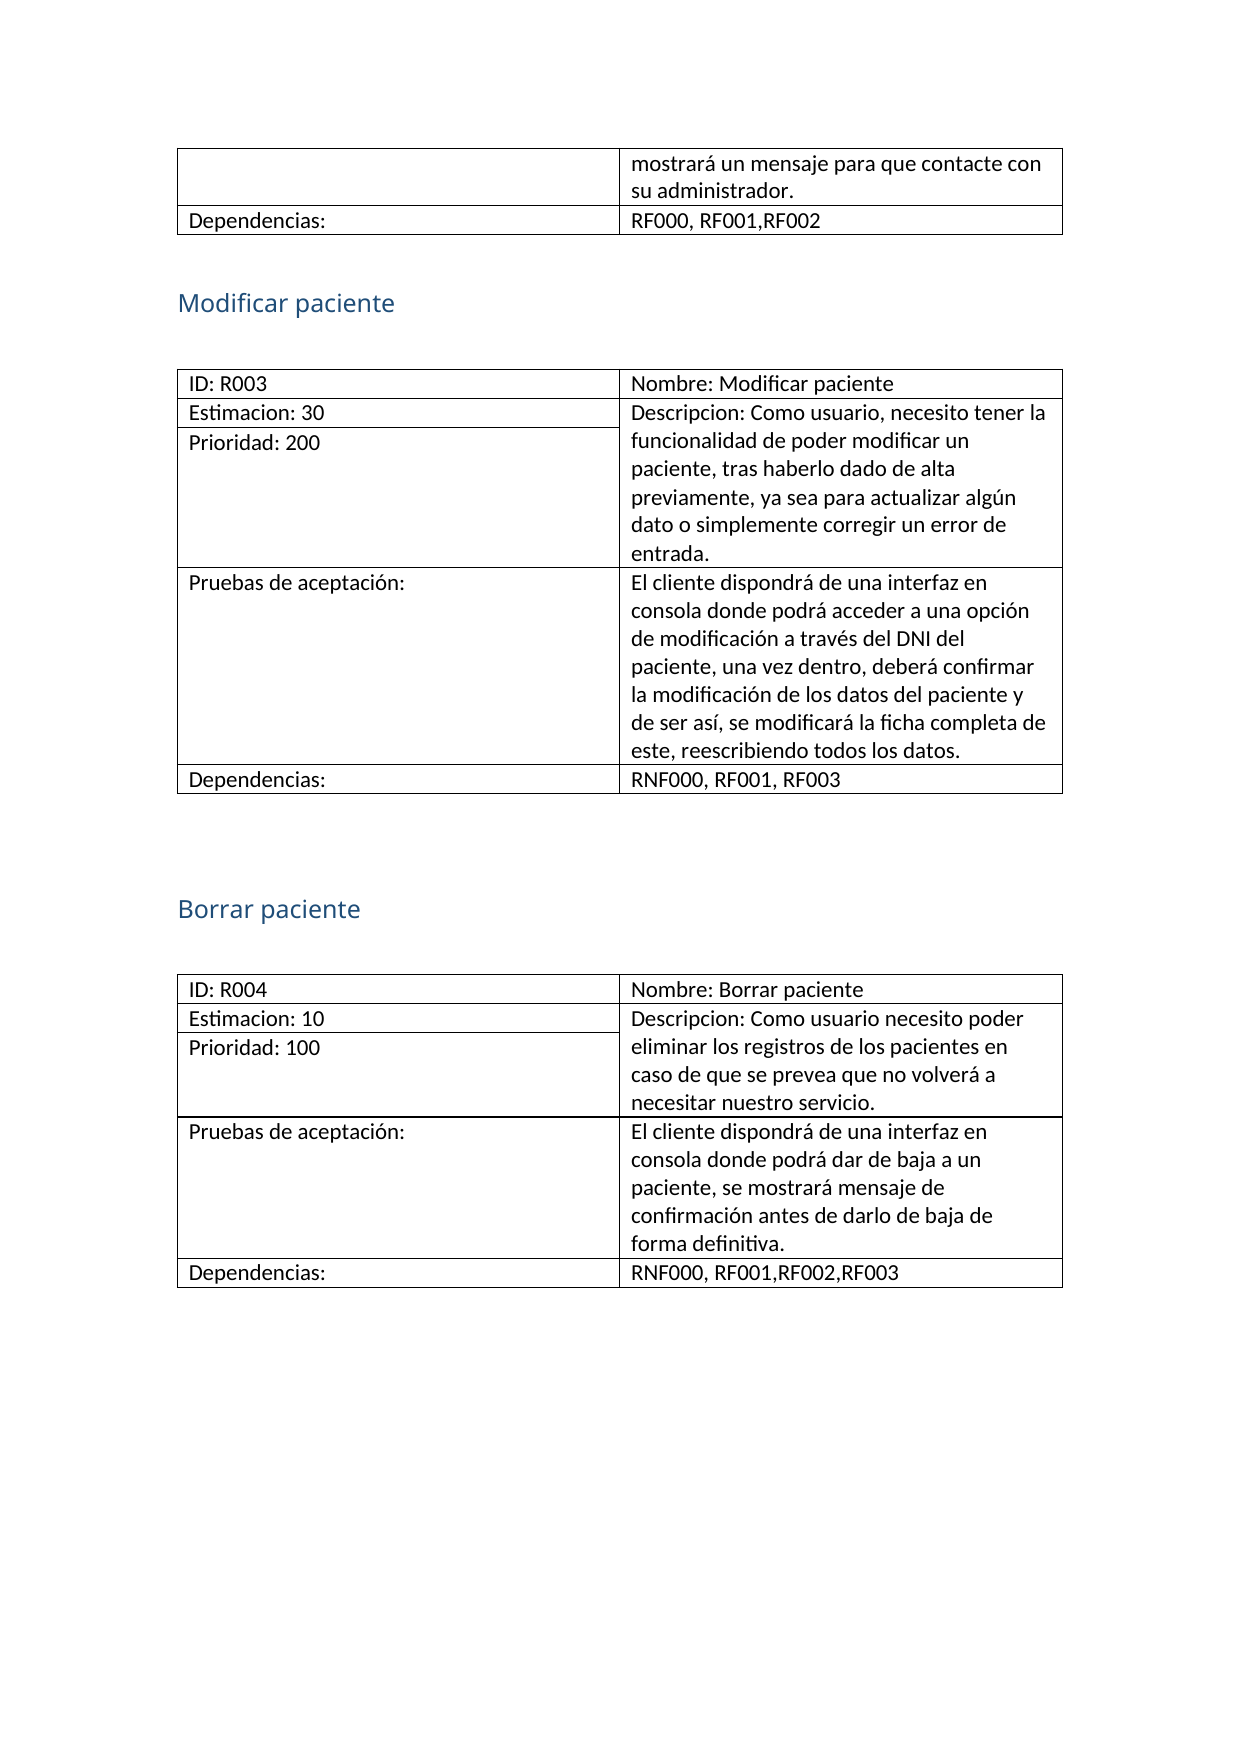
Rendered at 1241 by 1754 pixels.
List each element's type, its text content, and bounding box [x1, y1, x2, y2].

subtitle Modificar paciente [177, 286, 1063, 319]
table_cell El cliente dispondrá de una interfaz en consola donde podrá dar de baja a un paciente, se mostrará mensaje de confirmación antes de darlo de baja de forma definitiva. [620, 1118, 1062, 1257]
table_cell Dependencias: [178, 206, 619, 234]
table_header ID: R003 [178, 370, 619, 397]
table_cell RNF000, RF001, RF003 [620, 765, 1062, 793]
table_cell RNF000, RF001,RF002,RF003 [620, 1259, 1062, 1287]
table_cell mostrará un mensaje para que contacte con su administrador. [620, 149, 1062, 205]
table_cell Dependencias: [178, 1259, 619, 1287]
subtitle Borrar paciente [177, 891, 1063, 925]
table_cell Dependencias: [178, 765, 619, 793]
table_header Nombre: Modificar paciente [620, 370, 1062, 397]
table_cell Estimacion: 30 [178, 399, 619, 427]
table_cell [178, 149, 619, 205]
table_cell Prioridad: 200 [178, 428, 619, 567]
table_cell El cliente dispondrá de una interfaz en consola donde podrá acceder a una opción de modificación a través del DNI del paciente, una vez dentro, deberá confirmar la modificación de los datos del paciente y de ser así, se modificará la ficha completa de este, reescribiendo todos los datos. [620, 568, 1062, 764]
table_header Nombre: Borrar paciente [620, 975, 1062, 1003]
table_cell RF000, RF001,RF002 [620, 206, 1062, 234]
table_cell Pruebas de aceptación: [178, 568, 619, 764]
table_cell Descripcion: Como usuario, necesito tener la funcionalidad de poder modificar un paciente, tras haberlo dado de alta previamente, ya sea para actualizar algún dato o simplemente corregir un error de entrada. [620, 399, 1062, 567]
table_cell Pruebas de aceptación: [178, 1118, 619, 1257]
table_cell Prioridad: 100 [178, 1033, 619, 1116]
table_header ID: R004 [178, 975, 619, 1003]
table_cell Estimacion: 10 [178, 1004, 619, 1032]
table_cell Descripcion: Como usuario necesito poder eliminar los registros de los pacientes en caso de que se prevea que no volverá a necesitar nuestro servicio. [620, 1004, 1062, 1116]
